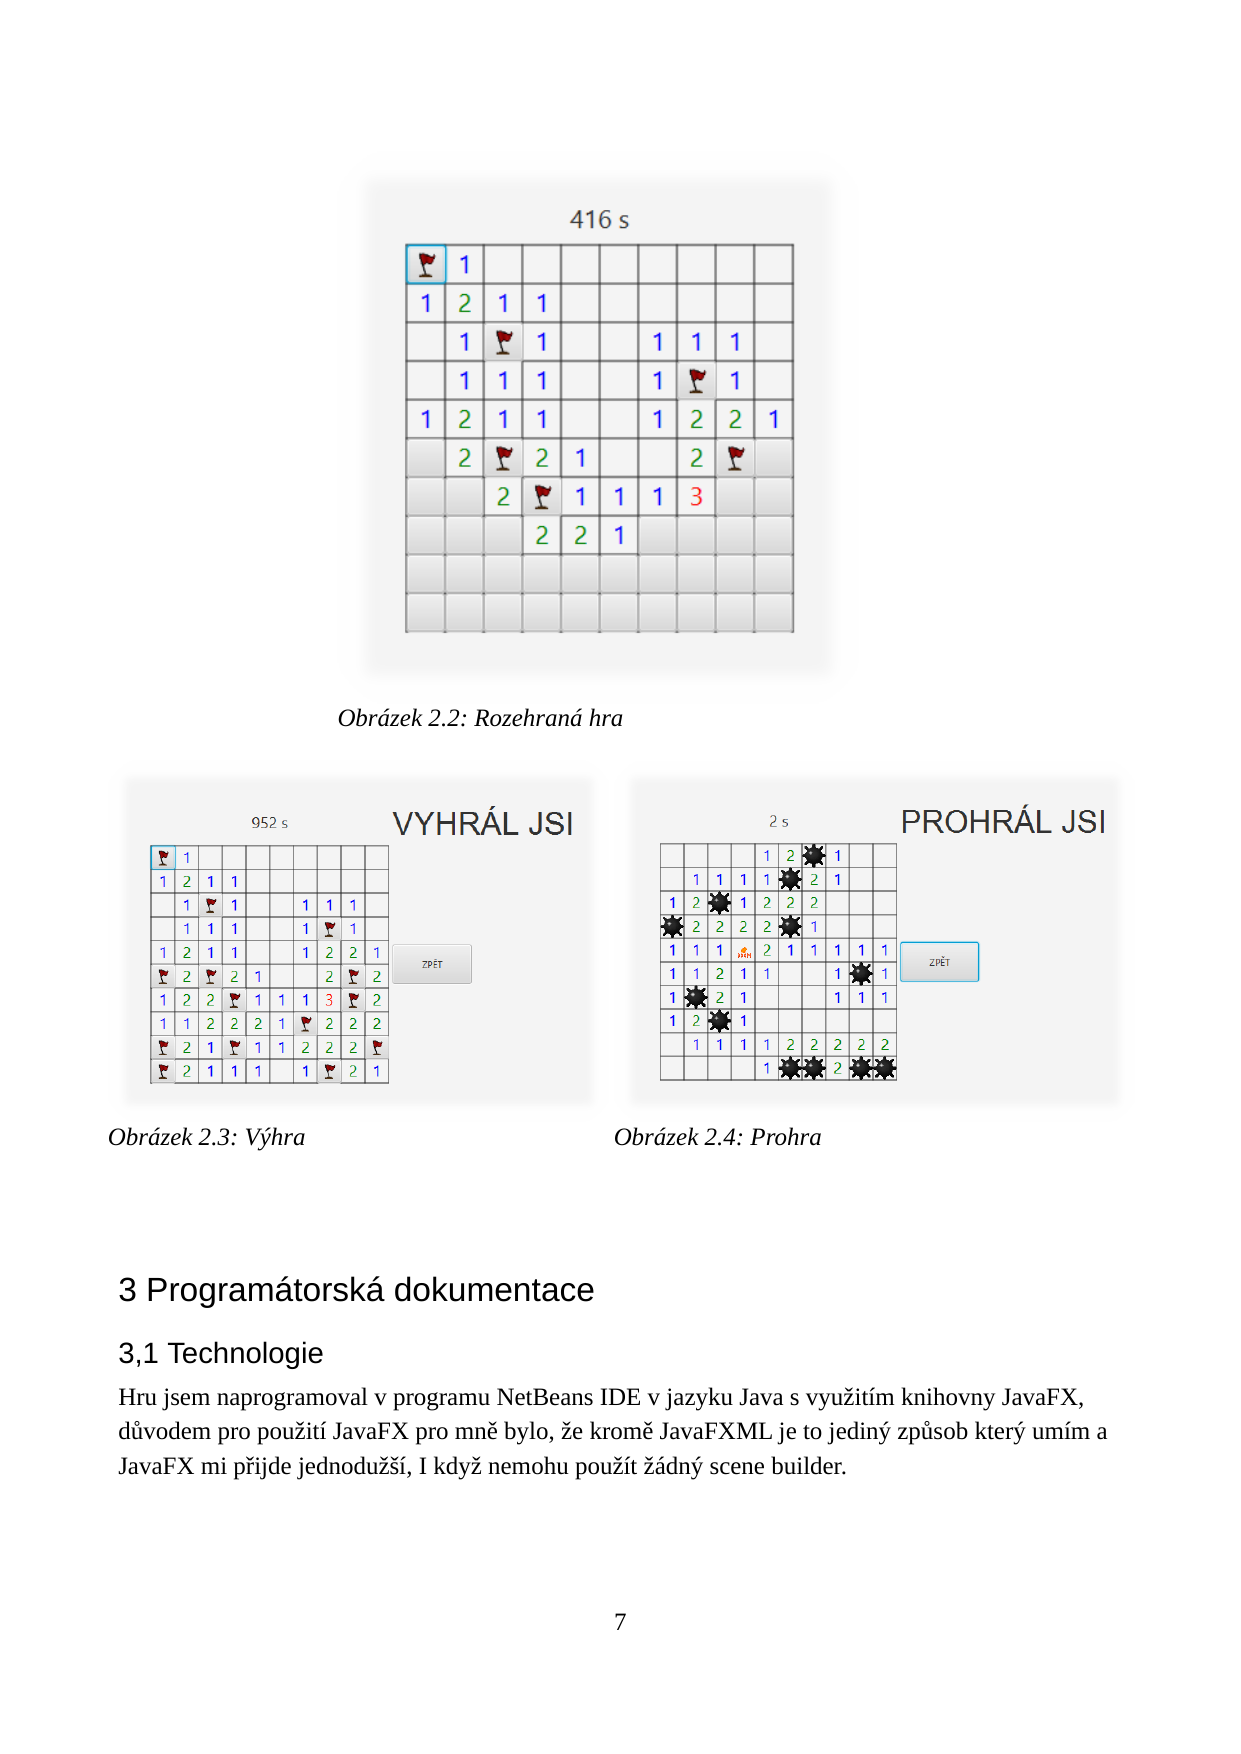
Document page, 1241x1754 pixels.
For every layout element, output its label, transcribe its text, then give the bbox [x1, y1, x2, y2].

subtitle 3,1 Technologie [118, 1336, 1122, 1369]
text Hru jsem naprogramoval v programu NetBeans IDE v jazyku Java s využitím knihovny JavaFX, důvodem pro použití JavaFX pro mně bylo, že kromě JavaFXML je to jediný způsob který umím a JavaFX mi přijde jednodužší, I když nemohu použít žádný scene builder. [118, 1382, 1122, 1479]
subtitle 3 Programátorská dokumentace [118, 1270, 1122, 1308]
text Obrázek 2.2: Rozehraná hra [337, 704, 859, 732]
picture [337, 151, 860, 704]
text Obrázek 2.3: Výhra [108, 1122, 609, 1151]
text Obrázek 2.4: Prohra [613, 1122, 1135, 1151]
picture [107, 760, 610, 1122]
picture [613, 761, 1136, 1122]
